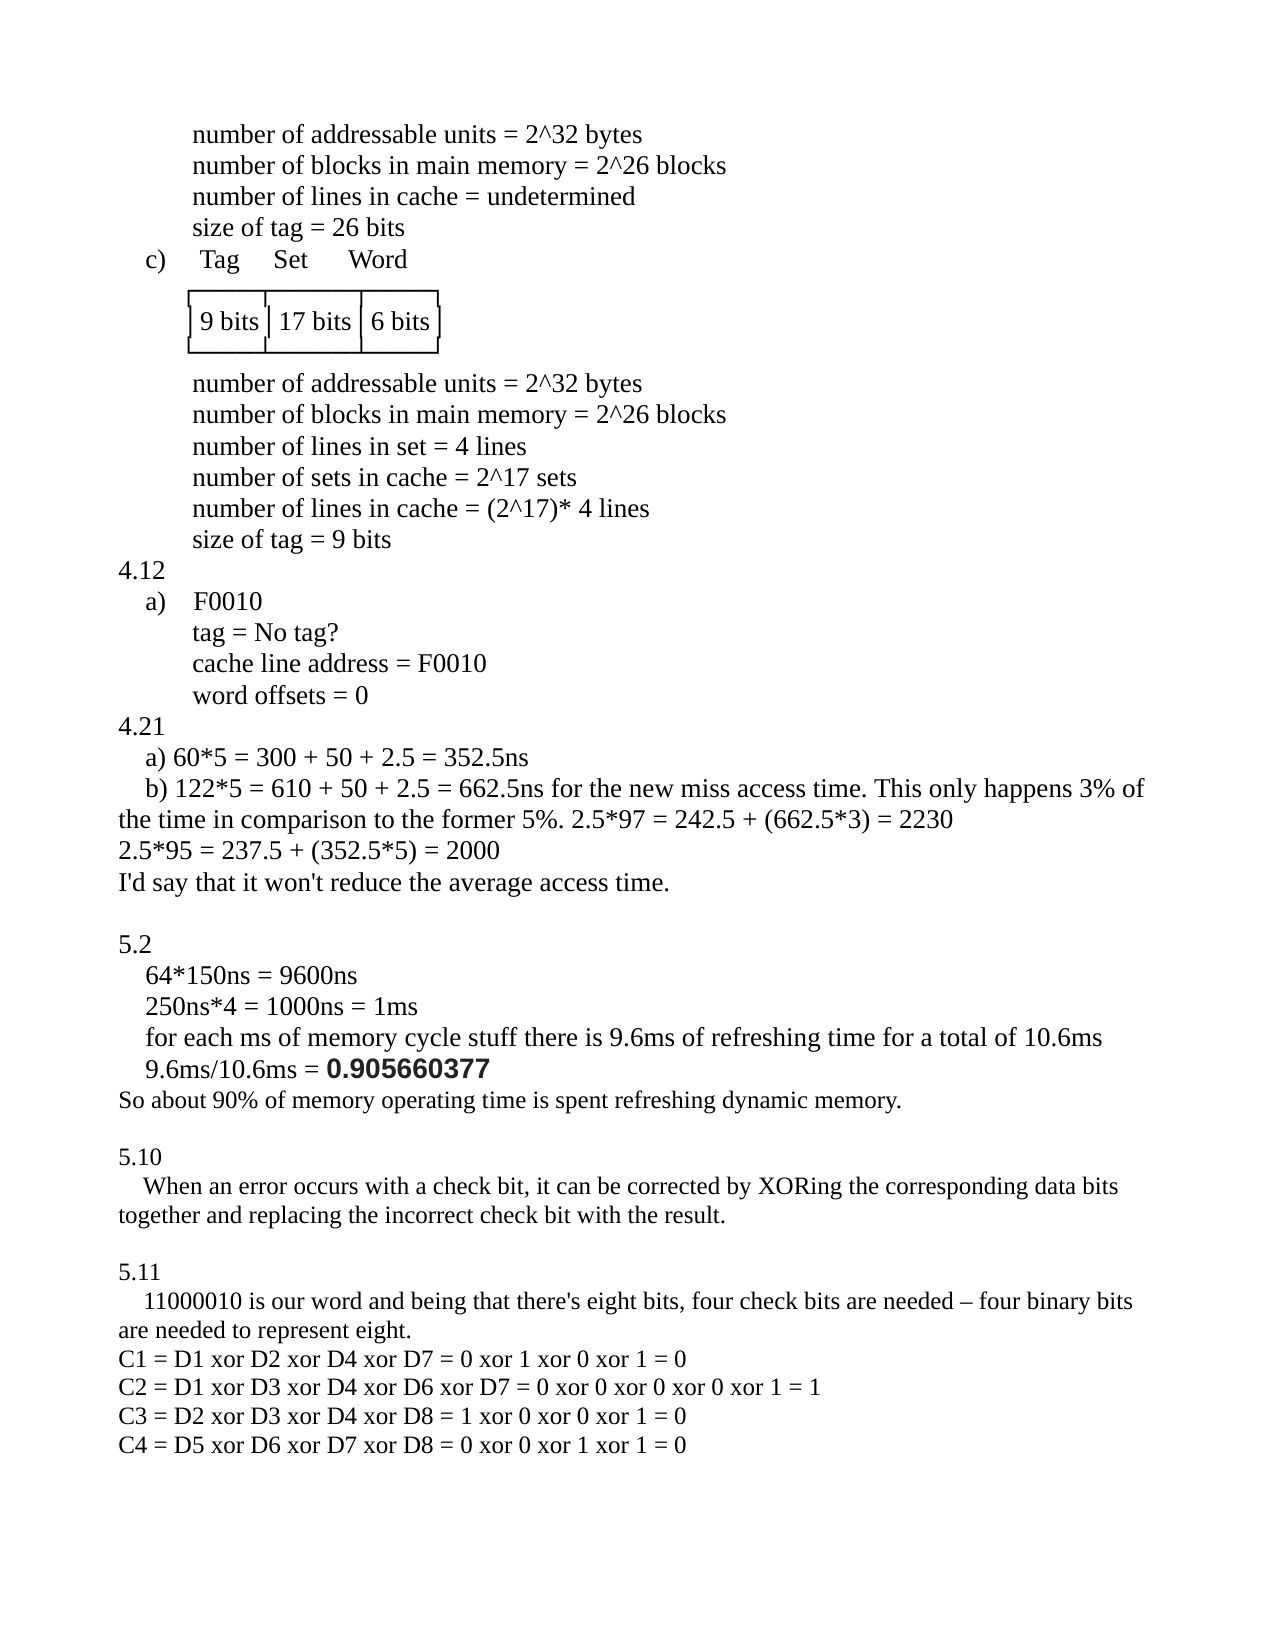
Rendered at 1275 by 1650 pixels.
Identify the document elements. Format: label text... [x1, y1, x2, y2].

text number of sets in cache = 2^17 sets [118, 461, 1157, 492]
text 11000010 is our word and being that there's eight bits, four check bits are needed – four binary bits are needed to represent eight. [118, 1286, 1157, 1344]
text tag = No tag? [118, 616, 1157, 648]
text 64*150ns = 9600ns [118, 959, 1157, 990]
text number of addressable units = 2^32 bytes [118, 118, 1157, 149]
text │9 bits│17 bits│6 bits│ [191, 305, 268, 336]
text number of blocks in main memory = 2^26 blocks [118, 149, 1157, 180]
text number of lines in set = 4 lines [118, 429, 1157, 461]
text 9.6ms/10.6ms = 0.905660377 [118, 1052, 1157, 1085]
text b) 122*5 = 610 + 50 + 2.5 = 662.5ns for the new miss access time. This only happens 3% of the time in comparison to the former 5%. 2.5*97 = 242.5 + (662.5*3) = 2230 [118, 772, 1157, 834]
text │9 bits│17 bits│6 bits│ [270, 305, 360, 336]
text C4 = D5 xor D6 xor D7 xor D8 = 0 xor 0 xor 1 xor 1 = 0 [118, 1430, 1157, 1459]
text cache line address = F0010 [118, 648, 1157, 679]
text number of lines in cache = undetermined [118, 180, 1157, 212]
text number of addressable units = 2^32 bytes [118, 367, 1157, 398]
text │9 bits│17 bits│6 bits│ [118, 305, 189, 336]
text └───┴────┴───┘ [118, 336, 1157, 367]
text for each ms of memory cycle stuff there is 9.6ms of refreshing time for a total of 10.6ms [118, 1021, 1157, 1052]
text 250ns*4 = 1000ns = 1ms [118, 990, 1157, 1021]
text │9 bits│17 bits│6 bits│ [362, 305, 439, 336]
text 4.21 [118, 710, 1157, 741]
text size of tag = 9 bits [118, 523, 1157, 554]
text C2 = D1 xor D3 xor D4 xor D6 xor D7 = 0 xor 0 xor 0 xor 0 xor 1 = 1 [118, 1372, 1157, 1401]
text 5.10 [118, 1142, 1157, 1171]
text 2.5*95 = 237.5 + (352.5*5) = 2000 [118, 834, 1157, 866]
text C1 = D1 xor D2 xor D4 xor D7 = 0 xor 1 xor 0 xor 1 = 0 [118, 1344, 1157, 1372]
text When an error occurs with a check bit, it can be corrected by XORing the corresponding data bits together and replacing the incorrect check bit with the result. [118, 1171, 1157, 1229]
text I'd say that it won't reduce the average access time. [118, 866, 1157, 897]
text number of lines in cache = (2^17)* 4 lines [118, 492, 1157, 523]
text 5.11 [118, 1257, 1157, 1286]
text │9 bits│17 bits│6 bits│ [441, 305, 1157, 336]
text ┌───┬────┬───┐ [118, 274, 1157, 305]
text number of blocks in main memory = 2^26 blocks [118, 398, 1157, 429]
text a) F0010 [118, 585, 1157, 616]
text 4.12 [118, 554, 1157, 585]
text a) 60*5 = 300 + 50 + 2.5 = 352.5ns [118, 741, 1157, 772]
text size of tag = 26 bits [118, 212, 1157, 243]
text So about 90% of memory operating time is spent refreshing dynamic memory. [118, 1085, 1157, 1114]
text word offsets = 0 [118, 679, 1157, 710]
text 5.2 [118, 928, 1157, 959]
text C3 = D2 xor D3 xor D4 xor D8 = 1 xor 0 xor 0 xor 1 = 0 [118, 1401, 1157, 1430]
text c) Tag Set Word [118, 243, 1157, 274]
